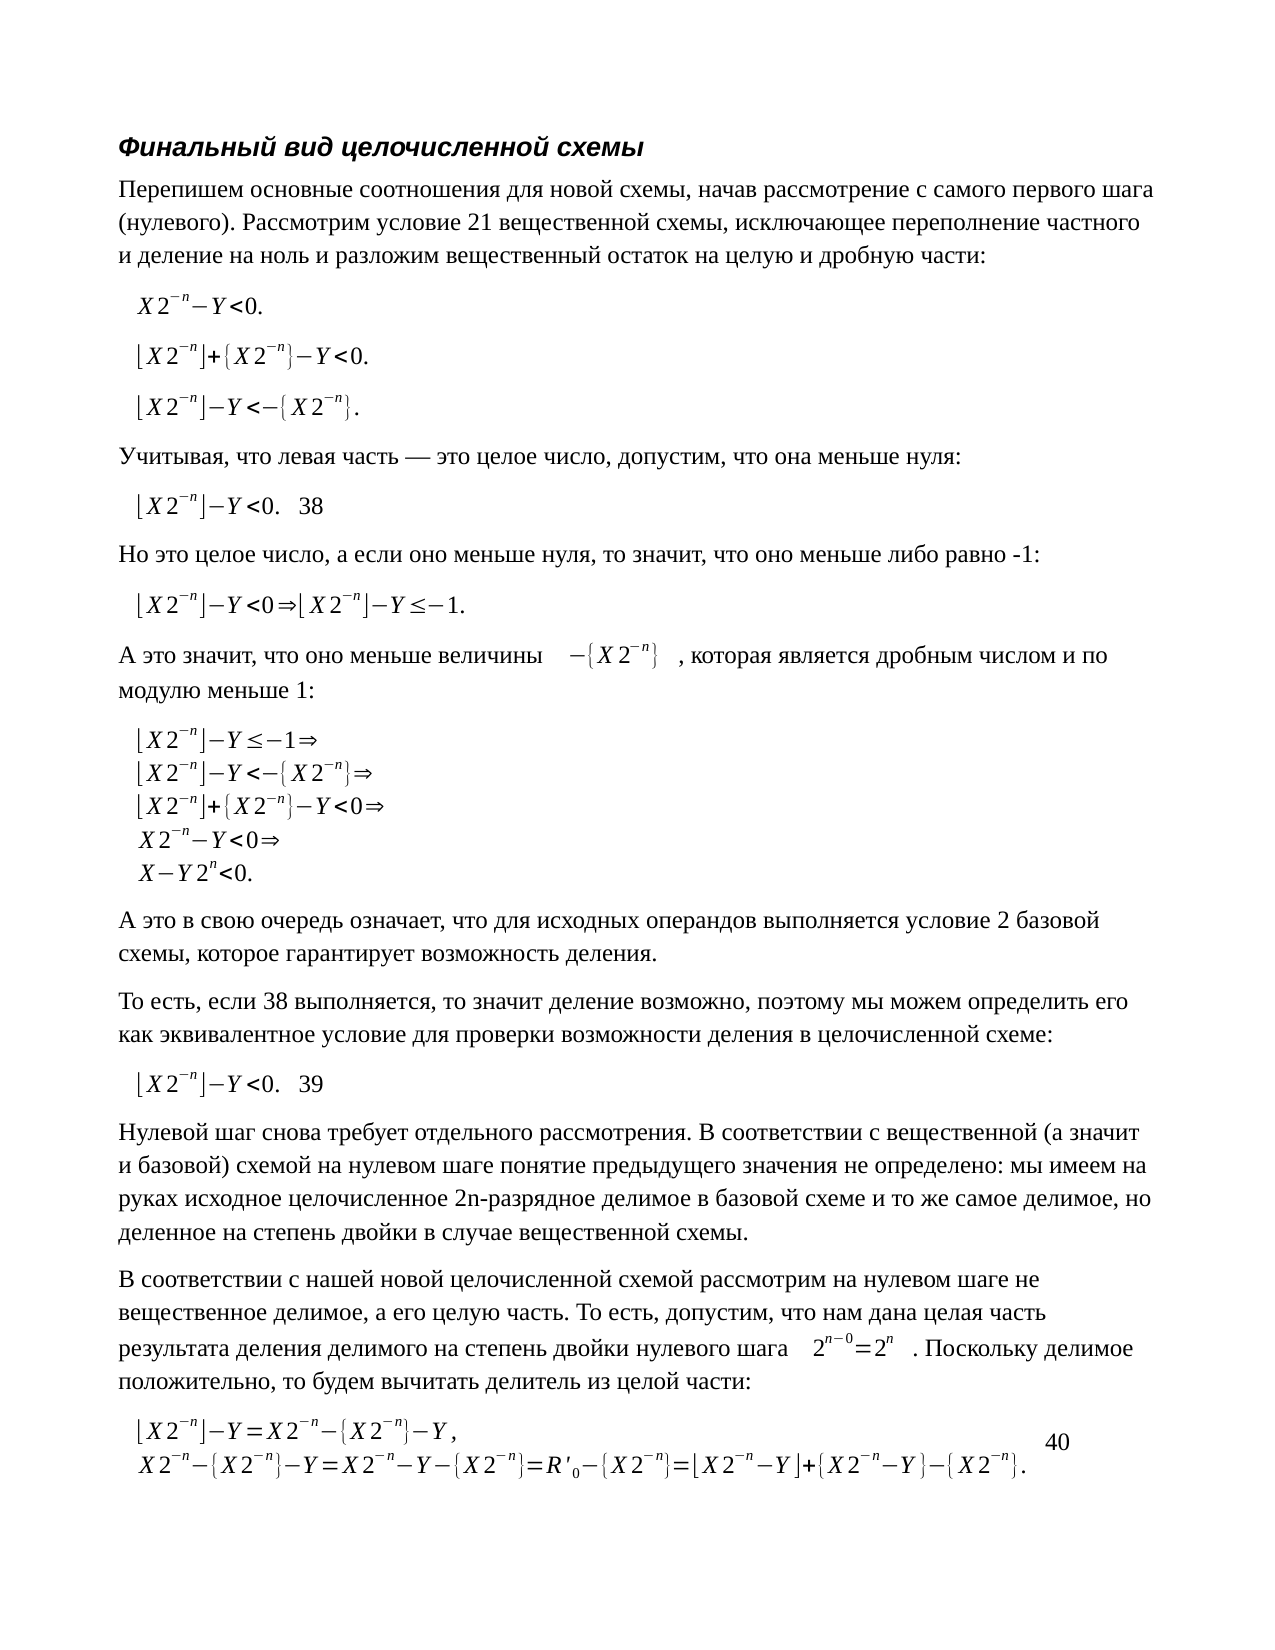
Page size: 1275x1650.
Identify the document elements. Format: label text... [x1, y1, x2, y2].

text 39 [118, 1067, 1157, 1099]
text А это значит, что оно меньше величины , которая является дробным числом и по модулю меньше 1: [118, 638, 1157, 703]
subtitle Финальный вид целочисленной схемы [118, 131, 1157, 162]
text 38 [118, 488, 1157, 521]
text То есть, если 38 выполняется, то значит деление возможно, поэтому мы можем определить его как эквивалентное условие для проверки возможности деления в целочисленной схеме: [118, 986, 1157, 1048]
text Но это целое число, а если оно меньше нуля, то значит, что оно меньше либо равно -1: [118, 539, 1157, 568]
text А это в свою очередь означает, что для исходных операндов выполняется условие 2 базовой схемы, которое гарантирует возможность деления. [118, 905, 1157, 967]
text Перепишем основные соотношения для новой схемы, начав рассмотрение с самого первого шага (нулевого). Рассмотрим условие 21 вещественной схемы, исключающее переполнение частного и деление на ноль и разложим вещественный остаток на целую и дробную части: [118, 174, 1157, 269]
text 40 [118, 1413, 1157, 1482]
text Нулевой шаг снова требует отдельного рассмотрения. В соответствии с вещественной (а значит и базовой) схемой на нулевом шаге понятие предыдущего значения не определено: мы имеем на руках исходное целочисленное 2n-разрядное делимое в базовой схеме и то же самое делимое, но деленное на степень двойки в случае вещественной схемы. [118, 1117, 1157, 1245]
text В соответствии с нашей новой целочисленной схемой рассмотрим на нулевом шаге не вещественное делимое, а его целую часть. То есть, допустим, что нам дана целая часть результата деления делимого на степень двойки нулевого шага . Поскольку делимое положительно, то будем вычитать делитель из целой части: [118, 1264, 1157, 1394]
text Учитывая, что левая часть — это целое число, допустим, что она меньше нуля: [118, 441, 1157, 470]
